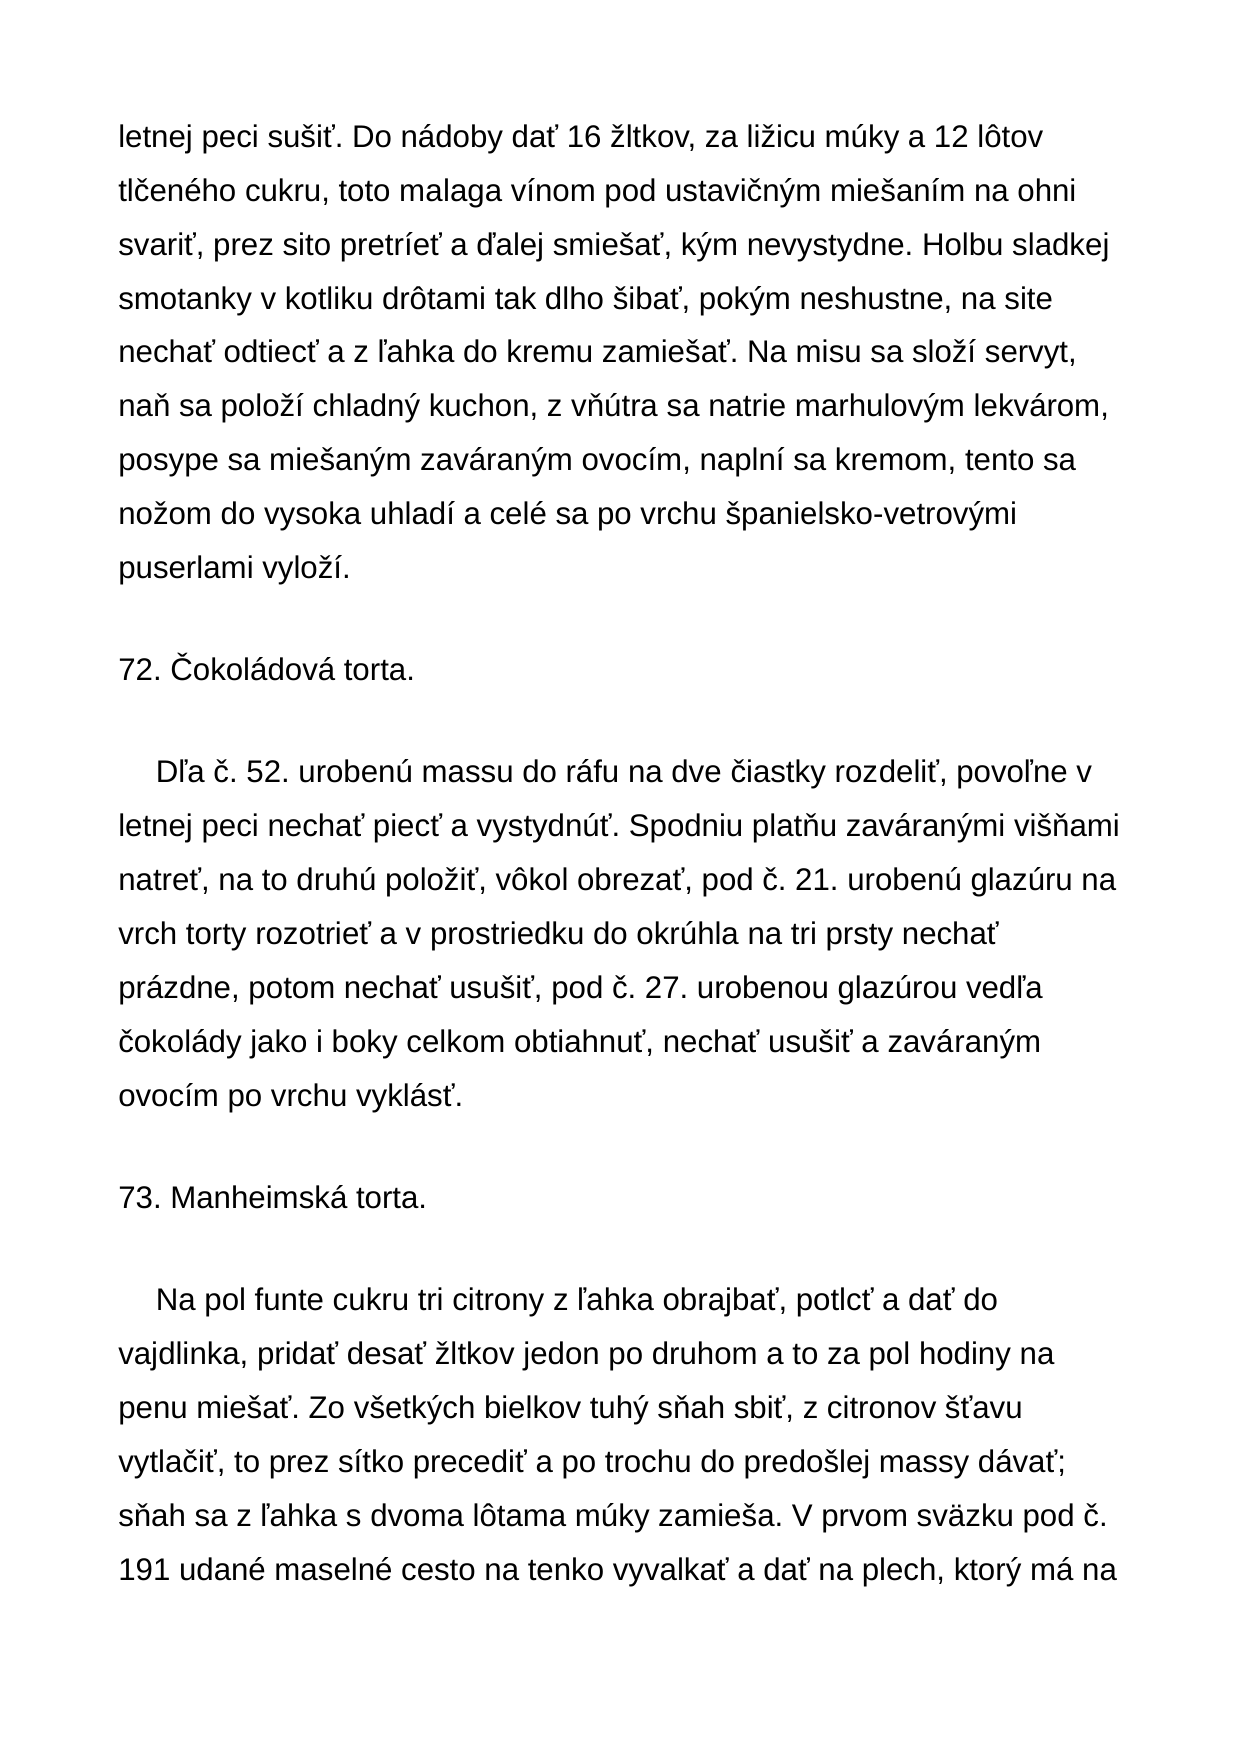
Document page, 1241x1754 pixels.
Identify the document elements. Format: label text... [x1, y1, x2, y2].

text Na pol funte cukru tri citrony z ľahka obrajbať, potlcť a dať do vajdlinka, pridať desať žltkov jedon po druhom a to za pol hodiny na penu miešať. Zo všetkých bielkov tuhý sňah sbiť, z citronov šťavu vytlačiť, to prez sítko precediť a po trochu do predošlej massy dávať; sňah sa z ľahka s dvoma lôtama múky zamieša. V prvom sväzku pod č. 191 udané maselné cesto na tenko vyvalkať a dať na plech, ktorý má na [118, 1281, 1122, 1586]
text 73. Manheimská torta. [118, 1179, 1122, 1215]
text 72. Čokoládová torta. [118, 651, 1122, 687]
text Dľa č. 52. urobenú massu do ráfu na dve čiastky roz­deliť, povoľne v letnej peci nechať piecť a vystydnúť. Spodniu platňu zaváranými višňami natreť, na to druhú položiť, vôkol obrezať, pod č. 21. urobenú glazúru na vrch torty rozotrieť a v prostriedku do okrúhla na tri prsty nechať prázdne, po­tom nechať usušiť, pod č. 27. urobenou glazúrou vedľa čoko­lády jako i boky celkom obtiahnuť, nechať usušiť a zavá­raným ovocím po vrchu vyklásť. [118, 753, 1122, 1113]
text letnej peci sušiť. Do nádoby dať 16 žltkov, za ližicu múky a 12 lôtov tlčeného cukru, toto ma­laga vínom pod ustavičným miešaním na ohni svariť, prez sito pretríeť a ďalej smiešať, kým nevystydne. Holbu sladkej smotanky v kotliku drôtami tak dlho šibať, pokým neshustne, na site nechať odtiecť a z ľahka do kremu zamiešať. Na misu sa složí servyt, naň sa položí chladný kuchon, z vňútra sa natrie marhulovým lekvárom, posype sa miešaným zaváraným ovocím, naplní sa kremom, tento sa nožom do vysoka uhladí a celé sa po vrchu španielsko-vetrovými puserlami vyloží. [118, 118, 1122, 585]
